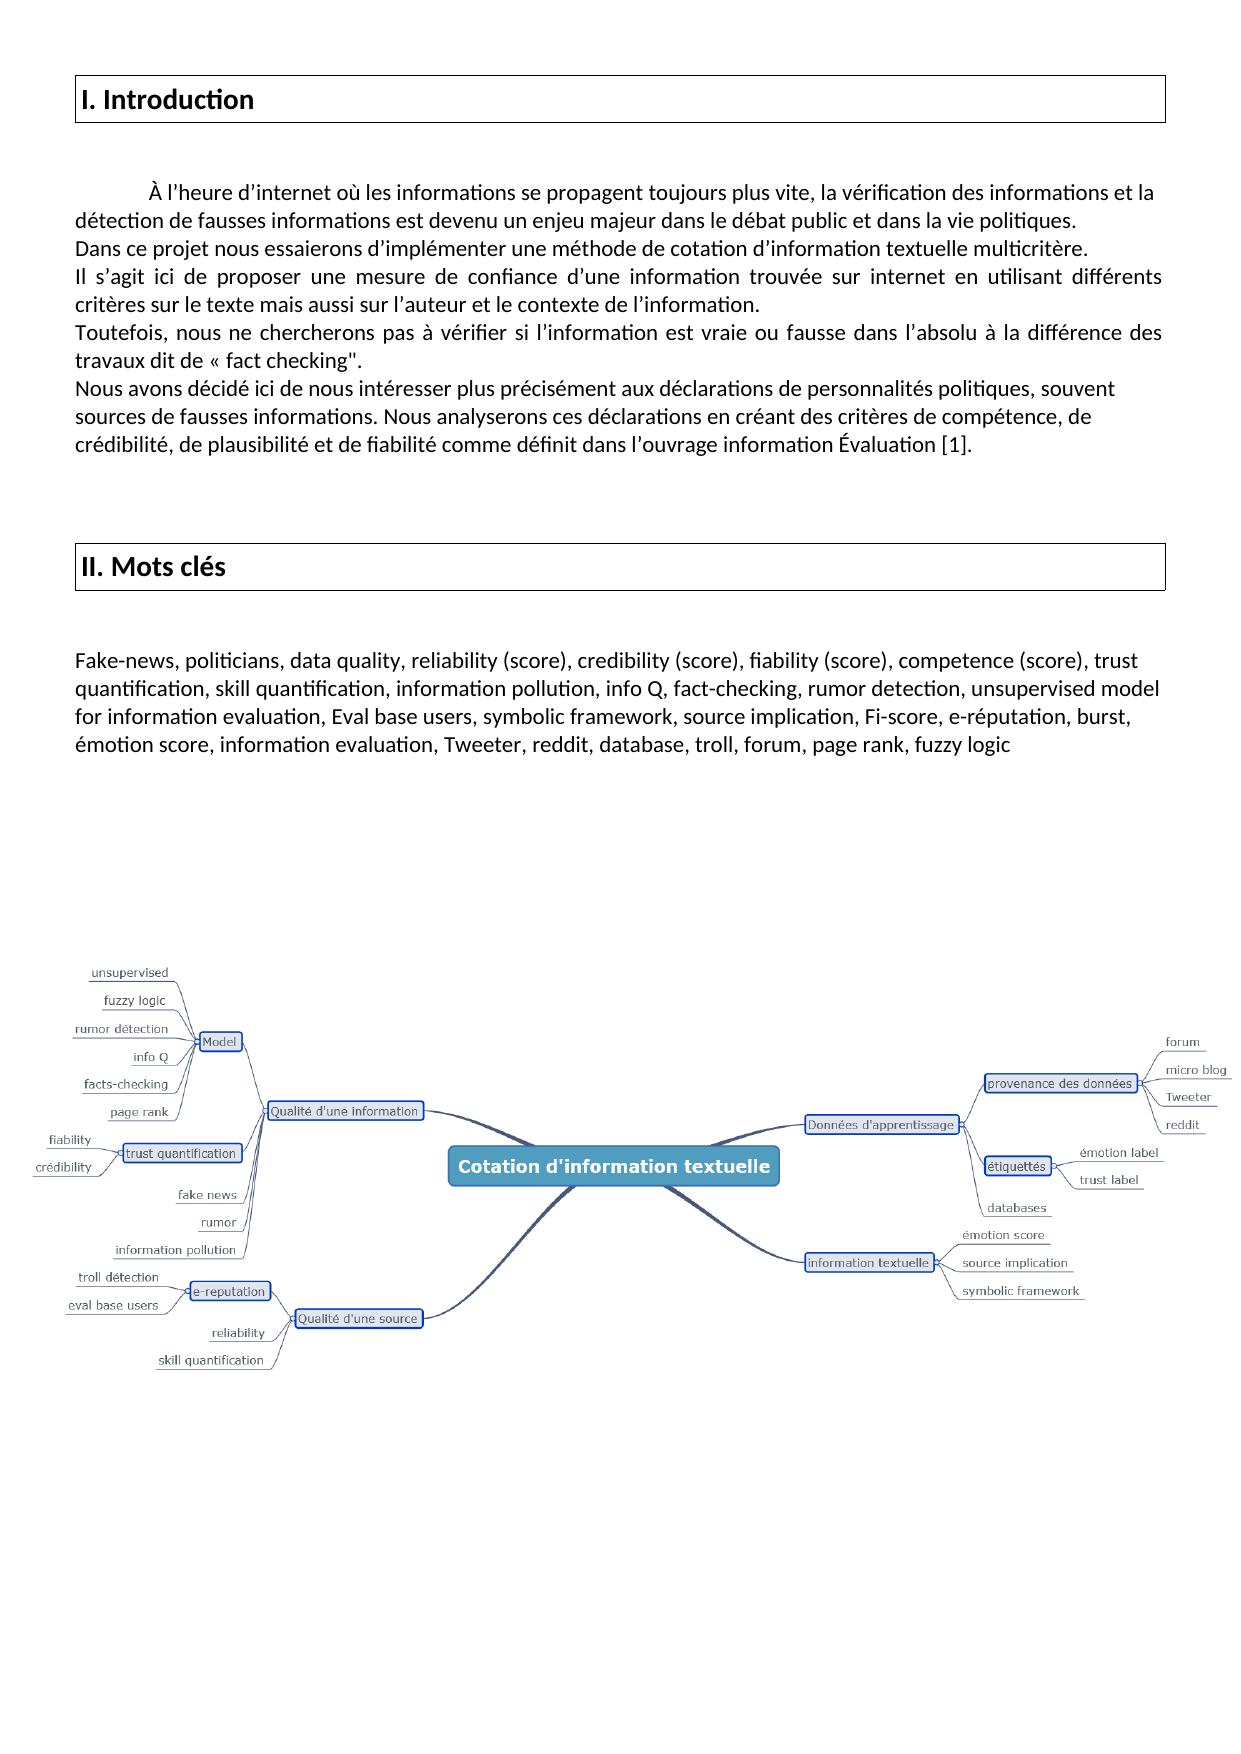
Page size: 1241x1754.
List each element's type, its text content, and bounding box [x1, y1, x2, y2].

table_header II. Mots clés [76, 544, 1165, 590]
picture [0, 935, 1241, 1373]
list Nous avons décidé ici de nous intéresser plus précisément aux déclarations de personnalités politiques, souvent sources de fausses informations. Nous analyserons ces déclarations en créant des critères de compétence, de crédibilité, de plausibilité et de fiabilité comme définit dans l’ouvrage information Évaluation [1]. [75, 374, 1165, 458]
list À l’heure d’internet où les informations se propagent toujours plus vite, la vérification des informations et la détection de fausses informations est devenu un enjeu majeur dans le débat public et dans la vie politiques. [75, 178, 1165, 234]
list Fake-news, politicians, data quality, reliability (score), credibility (score), fiability (score), competence (score), trust quantification, skill quantification, information pollution, info Q, fact-checking, rumor detection, unsupervised model for information evaluation, Eval base users, symbolic framework, source implication, Fi-score, e-réputation, burst, émotion score, information evaluation, Tweeter, reddit, database, troll, forum, page rank, fuzzy logic [75, 646, 1165, 758]
list Dans ce projet nous essaierons d’implémenter une méthode de cotation d’information textuelle multicritère. [75, 234, 1165, 262]
table_header I. Introduction [76, 76, 1165, 122]
list Il s’agit ici de proposer une mesure de confiance d’une information trouvée sur internet en utilisant différents critères sur le texte mais aussi sur l’auteur et le contexte de l’information. [75, 262, 1165, 318]
list Toutefois, nous ne chercherons pas à vérifier si l’information est vraie ou fausse dans l’absolu à la différence des travaux dit de « fact checking". [75, 318, 1165, 374]
